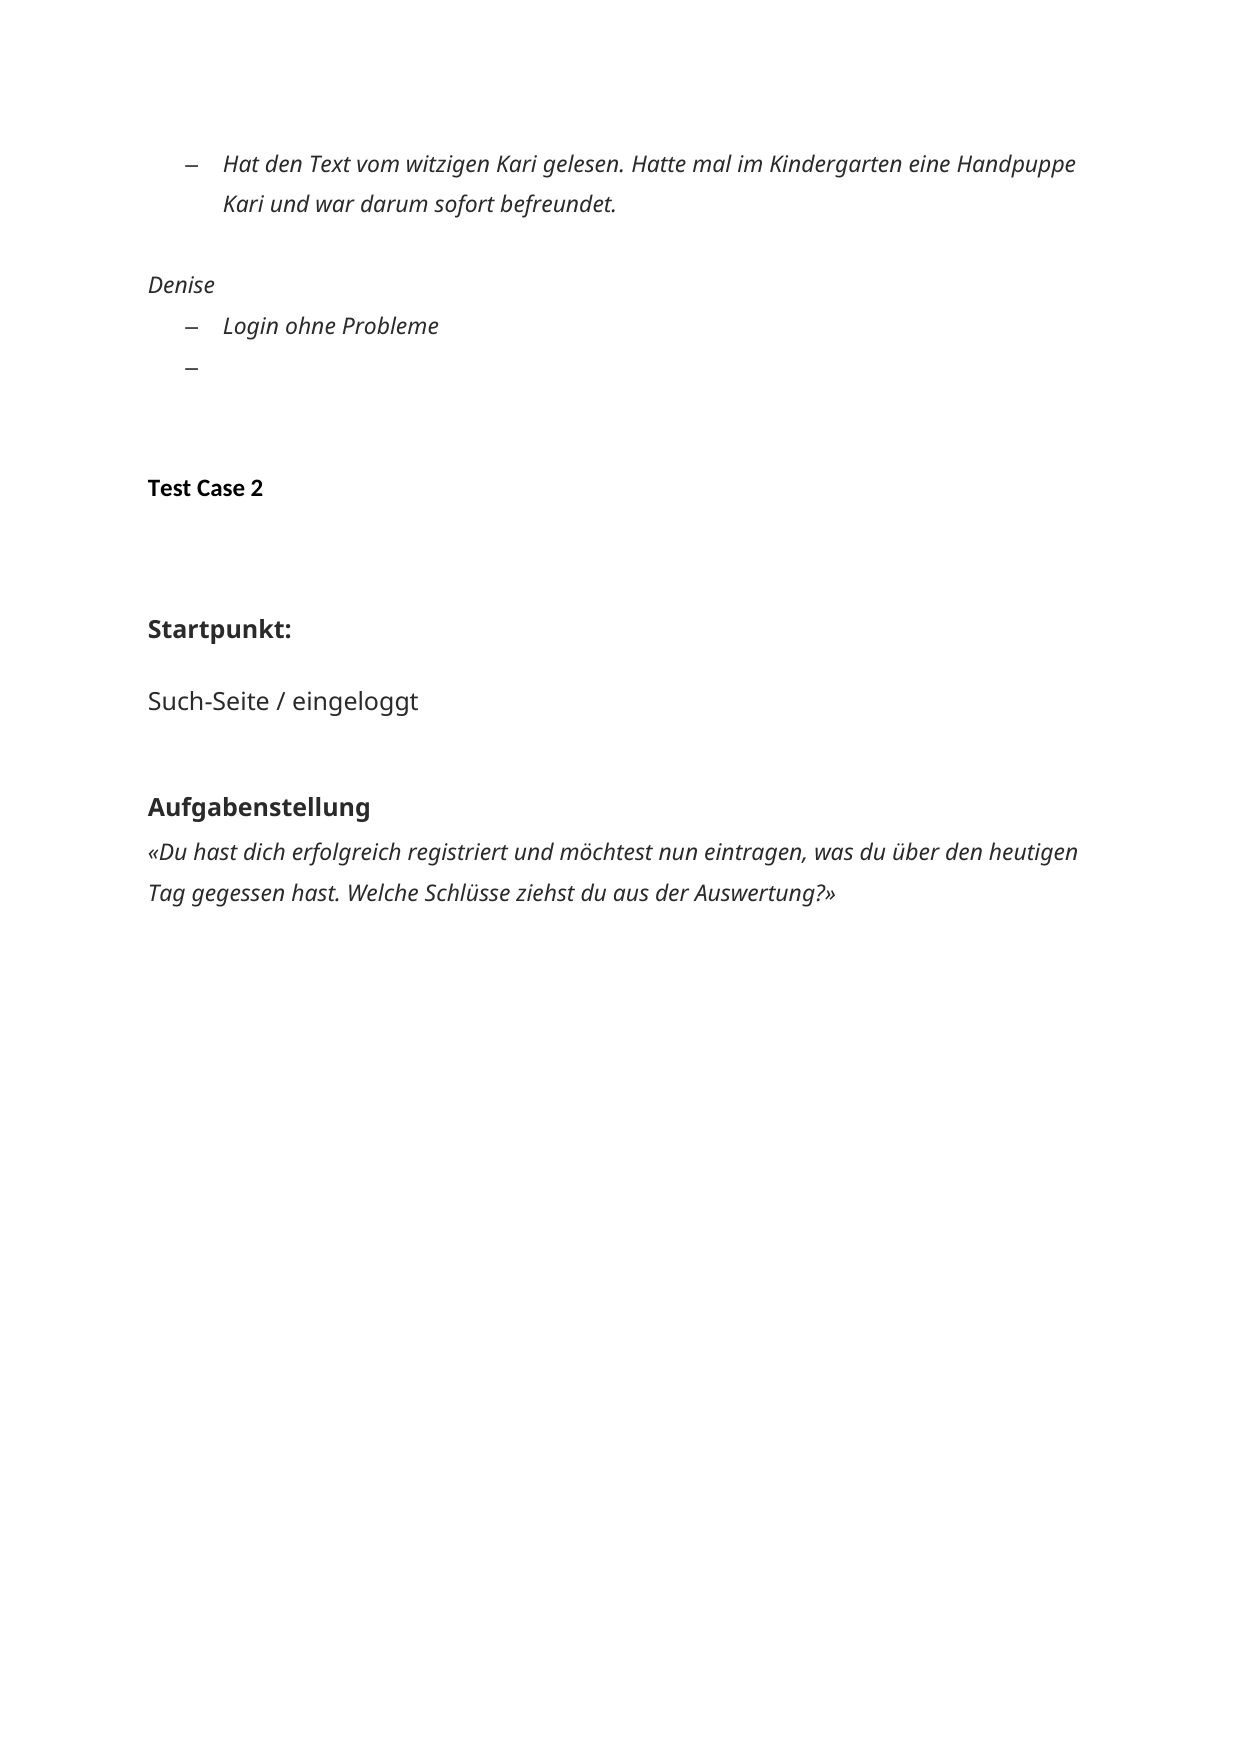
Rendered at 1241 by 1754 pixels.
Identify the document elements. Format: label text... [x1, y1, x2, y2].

subtitle Such-Seite / eingeloggt [148, 684, 1093, 752]
text Denise [148, 269, 1093, 301]
subtitle Startpunkt: [148, 612, 1093, 646]
text Test Case 2 [148, 473, 1093, 503]
subtitle Aufgabenstellung [148, 789, 1093, 823]
list Hat den Text vom witzigen Kari gelesen. Hatte mal im Kindergarten eine Handpuppe Kari und war darum sofort befreundet. [185, 148, 1093, 219]
list Login ohne Probleme [185, 310, 1093, 341]
text «Du hast dich erfolgreich registriert und möchtest nun eintragen, was du über den heutigen Tag gegessen hast. Welche Schlüsse ziehst du aus der Auswertung?» [148, 836, 1093, 908]
